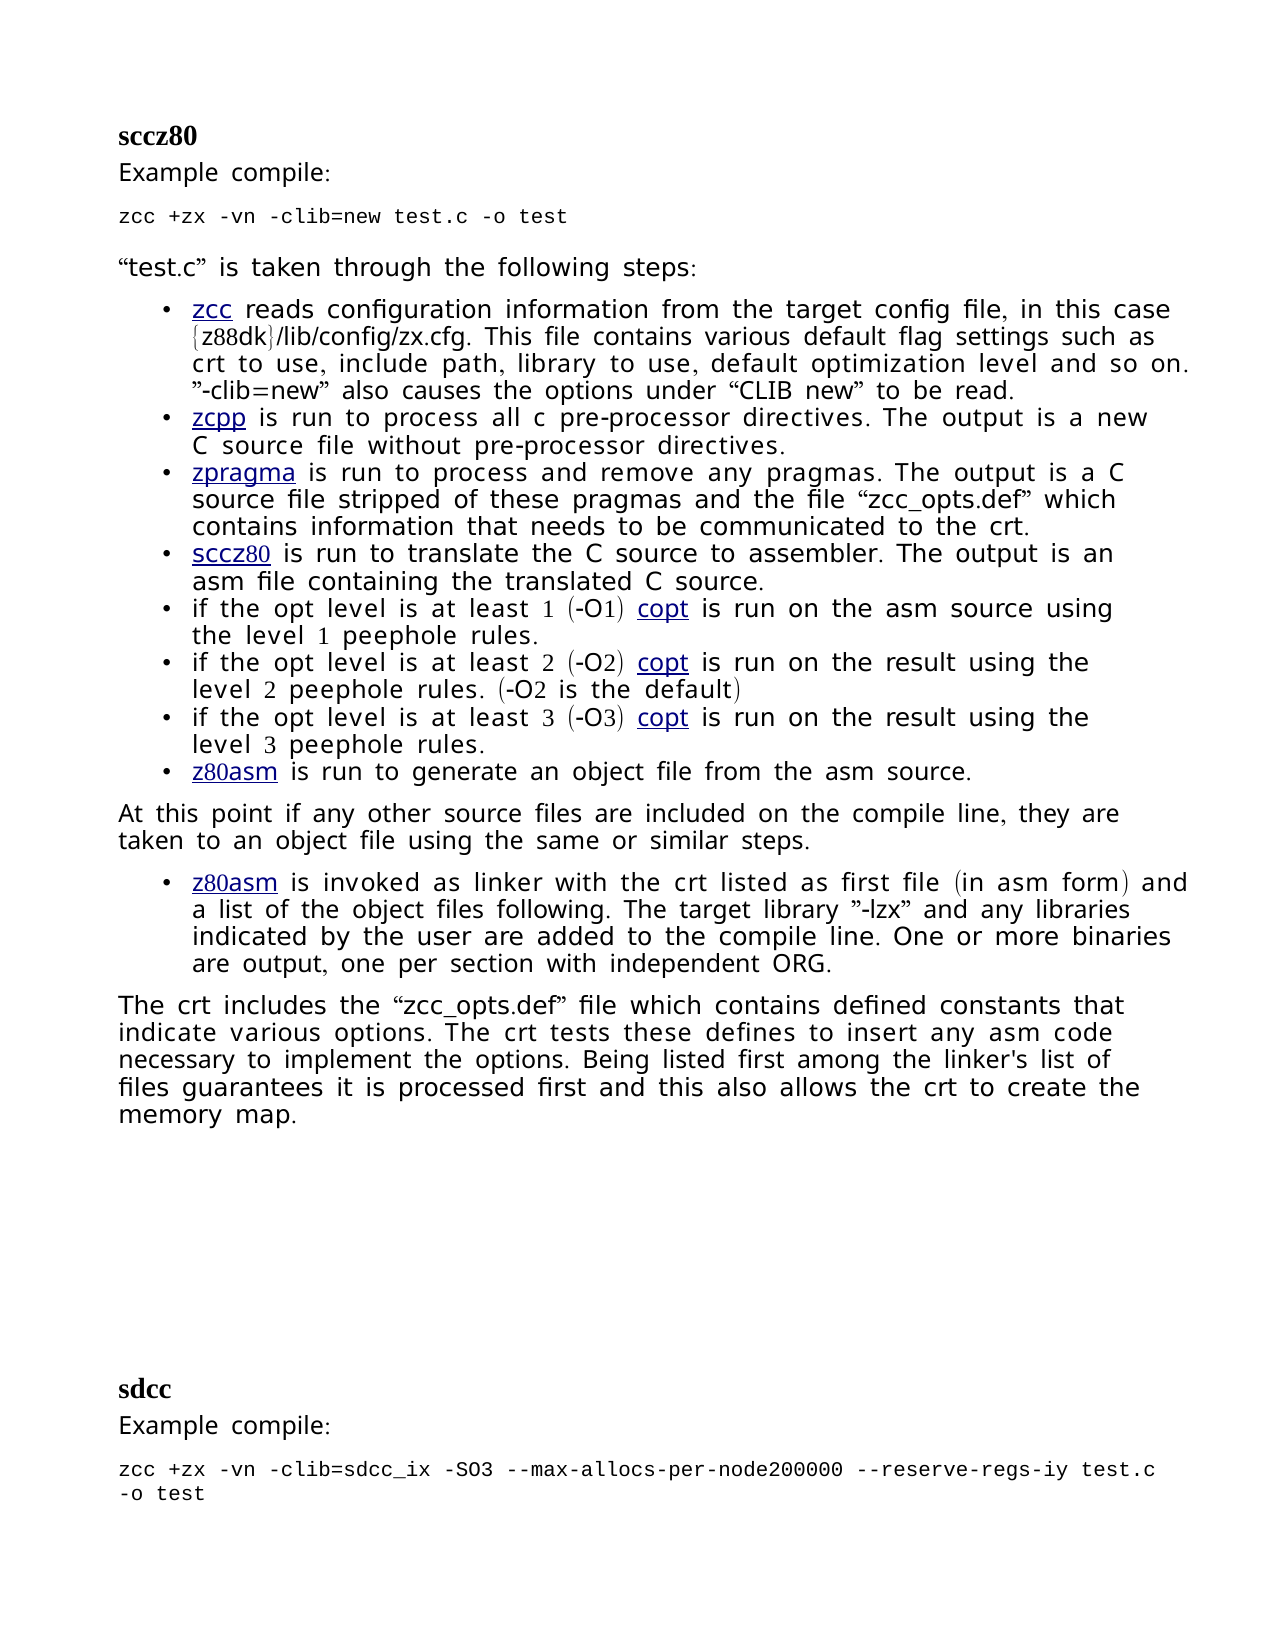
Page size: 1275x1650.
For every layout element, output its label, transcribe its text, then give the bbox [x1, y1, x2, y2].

list if the opt level is at least 1 (-O1) copt is run on the asm source using the level 1 peephole rules. [162, 600, 1157, 650]
list if the opt level is at least 2 (-O2) copt is run on the result using the level 2 peephole rules. (-O2 is the default) [162, 654, 1157, 704]
subtitle sdcc [118, 1371, 1157, 1404]
text “test.c” is taken through the following steps: [118, 259, 1157, 282]
list zcc reads configuration information from the target config file, in this case {z88dk}/lib/config/zx.cfg. This file contains various default flag settings such as crt to use, include path, library to use, default optimization level and so on. ”-clib=new” also causes the options under “CLIB new” to be read. [162, 301, 1157, 405]
list zpragma is run to process and remove any pragmas. The output is a C source file stripped of these pragmas and the file “zcc_opts.def” which contains information that needs to be communicated to the crt. [162, 464, 1157, 541]
list zcpp is run to process all c pre-processor directives. The output is a new C source file without pre-processor directives. [162, 409, 1157, 459]
list z80asm is invoked as linker with the crt listed as first file (in asm form) and a list of the object files following. The target library ”-lzx” and any libraries indicated by the user are added to the compile line. One or more binaries are output, one per section with independent ORG. [162, 874, 1157, 978]
text The crt includes the “zcc_opts.def” file which contains defined constants that indicate various options. The crt tests these defines to insert any asm code necessary to implement the options. Being listed first among the linker's list of files guarantees it is processed first and this also allows the crt to create the memory map. [118, 997, 1157, 1128]
text zcc +zx -vn -clib=sdcc_ix -SO3 --max-allocs-per-node200000 --reserve-regs-iy test.c -o test [118, 1459, 1157, 1506]
text At this point if any other source files are included on the compile line, they are taken to an object file using the same or similar steps. [118, 805, 1157, 855]
list if the opt level is at least 3 (-O3) copt is run on the result using the level 3 peephole rules. [162, 709, 1157, 758]
list z80asm is run to generate an object file from the asm source. [162, 763, 1157, 786]
subtitle sccz80 [118, 118, 1157, 152]
text Example compile: [118, 164, 1157, 187]
text Example compile: [118, 1417, 1157, 1440]
text zcc +zx -vn -clib=new test.c -o test [118, 206, 1157, 229]
list sccz80 is run to translate the C source to assembler. The output is an asm file containing the translated C source. [162, 546, 1157, 595]
